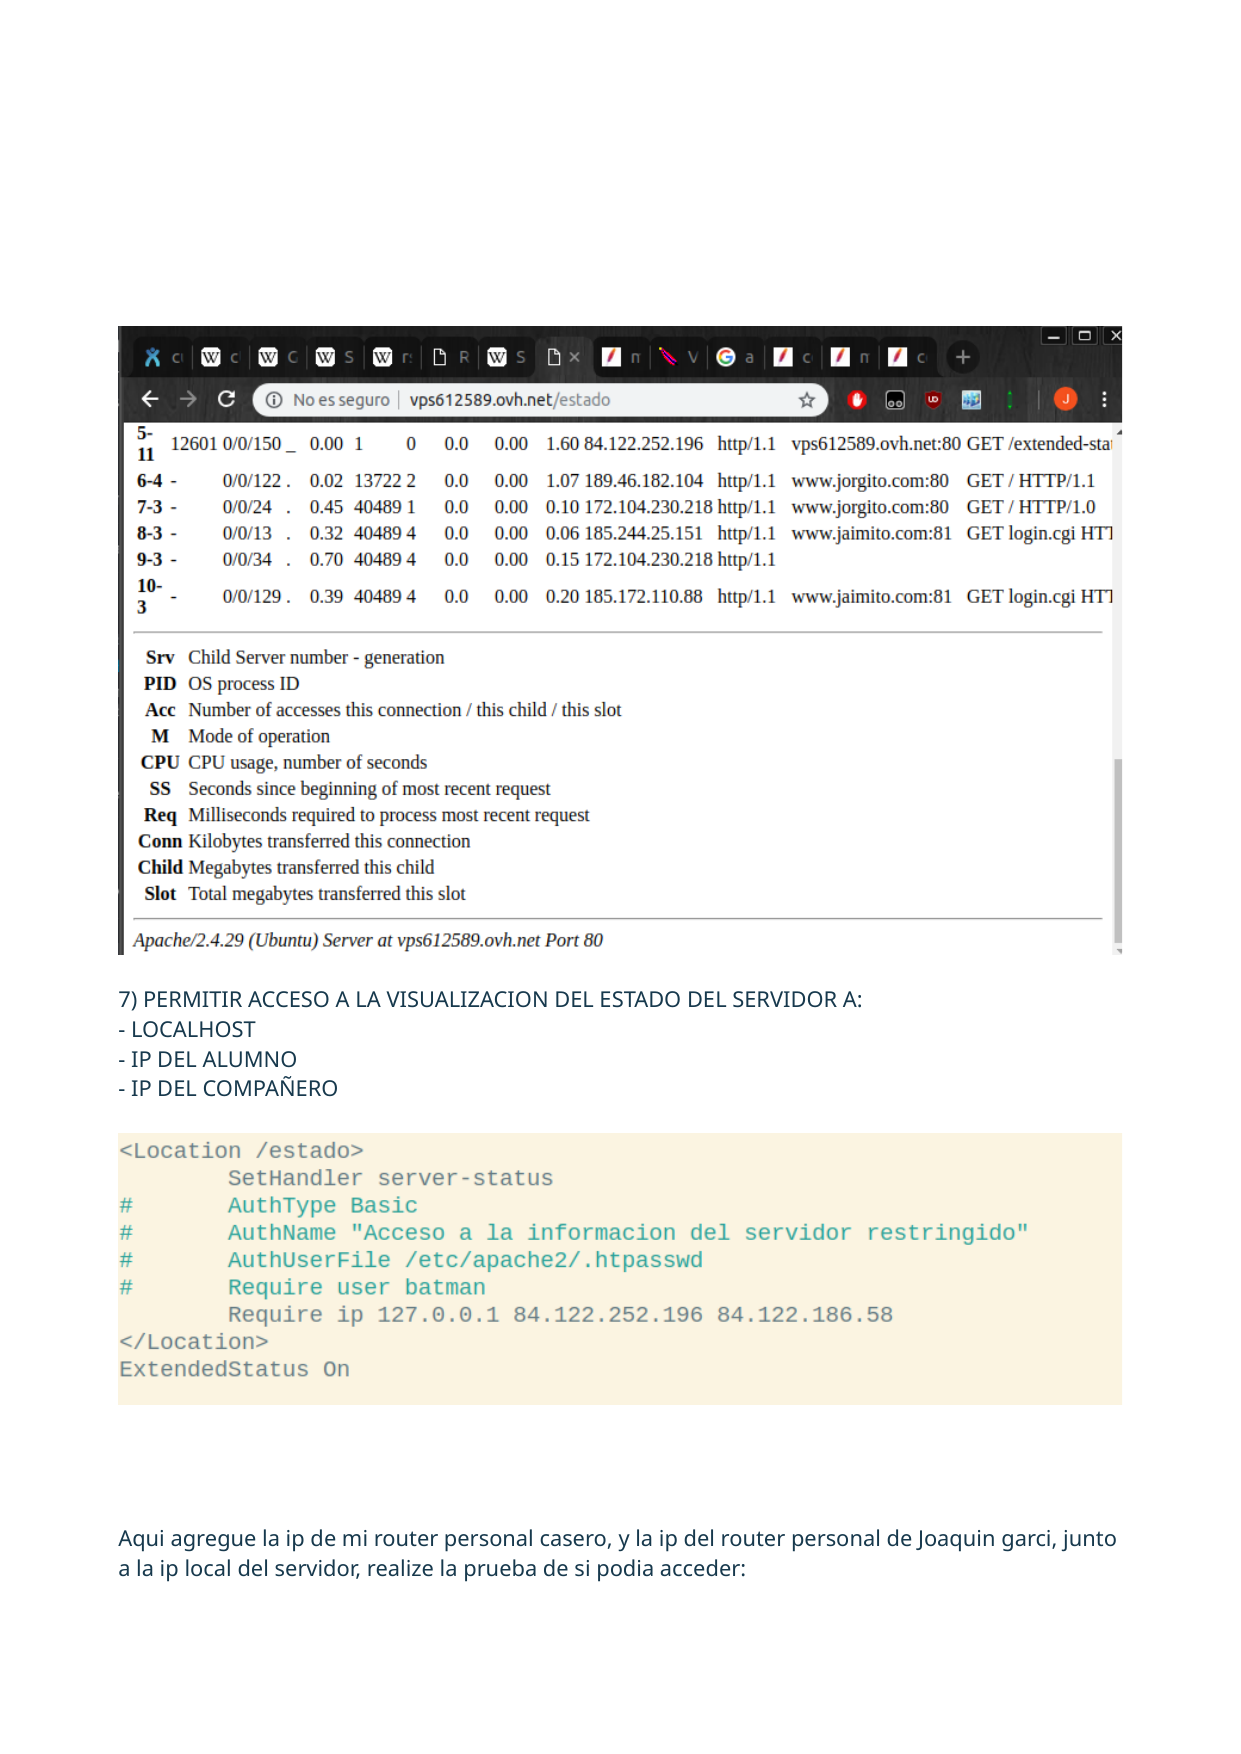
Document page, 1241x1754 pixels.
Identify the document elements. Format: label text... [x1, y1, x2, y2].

text Aqui agregue la ip de mi router personal casero, y la ip del router personal de Joaquin garci, junto a la ip local del servidor, realize la prueba de si podia acceder: [118, 1523, 1122, 1583]
picture [118, 1133, 1123, 1405]
picture [118, 326, 1123, 955]
text 7) PERMITIR ACCESO A LA VISUALIZACION DEL ESTADO DEL SERVIDOR A: - LOCALHOST - IP DEL ALUMNO - IP DEL COMPAÑERO [118, 984, 1122, 1103]
